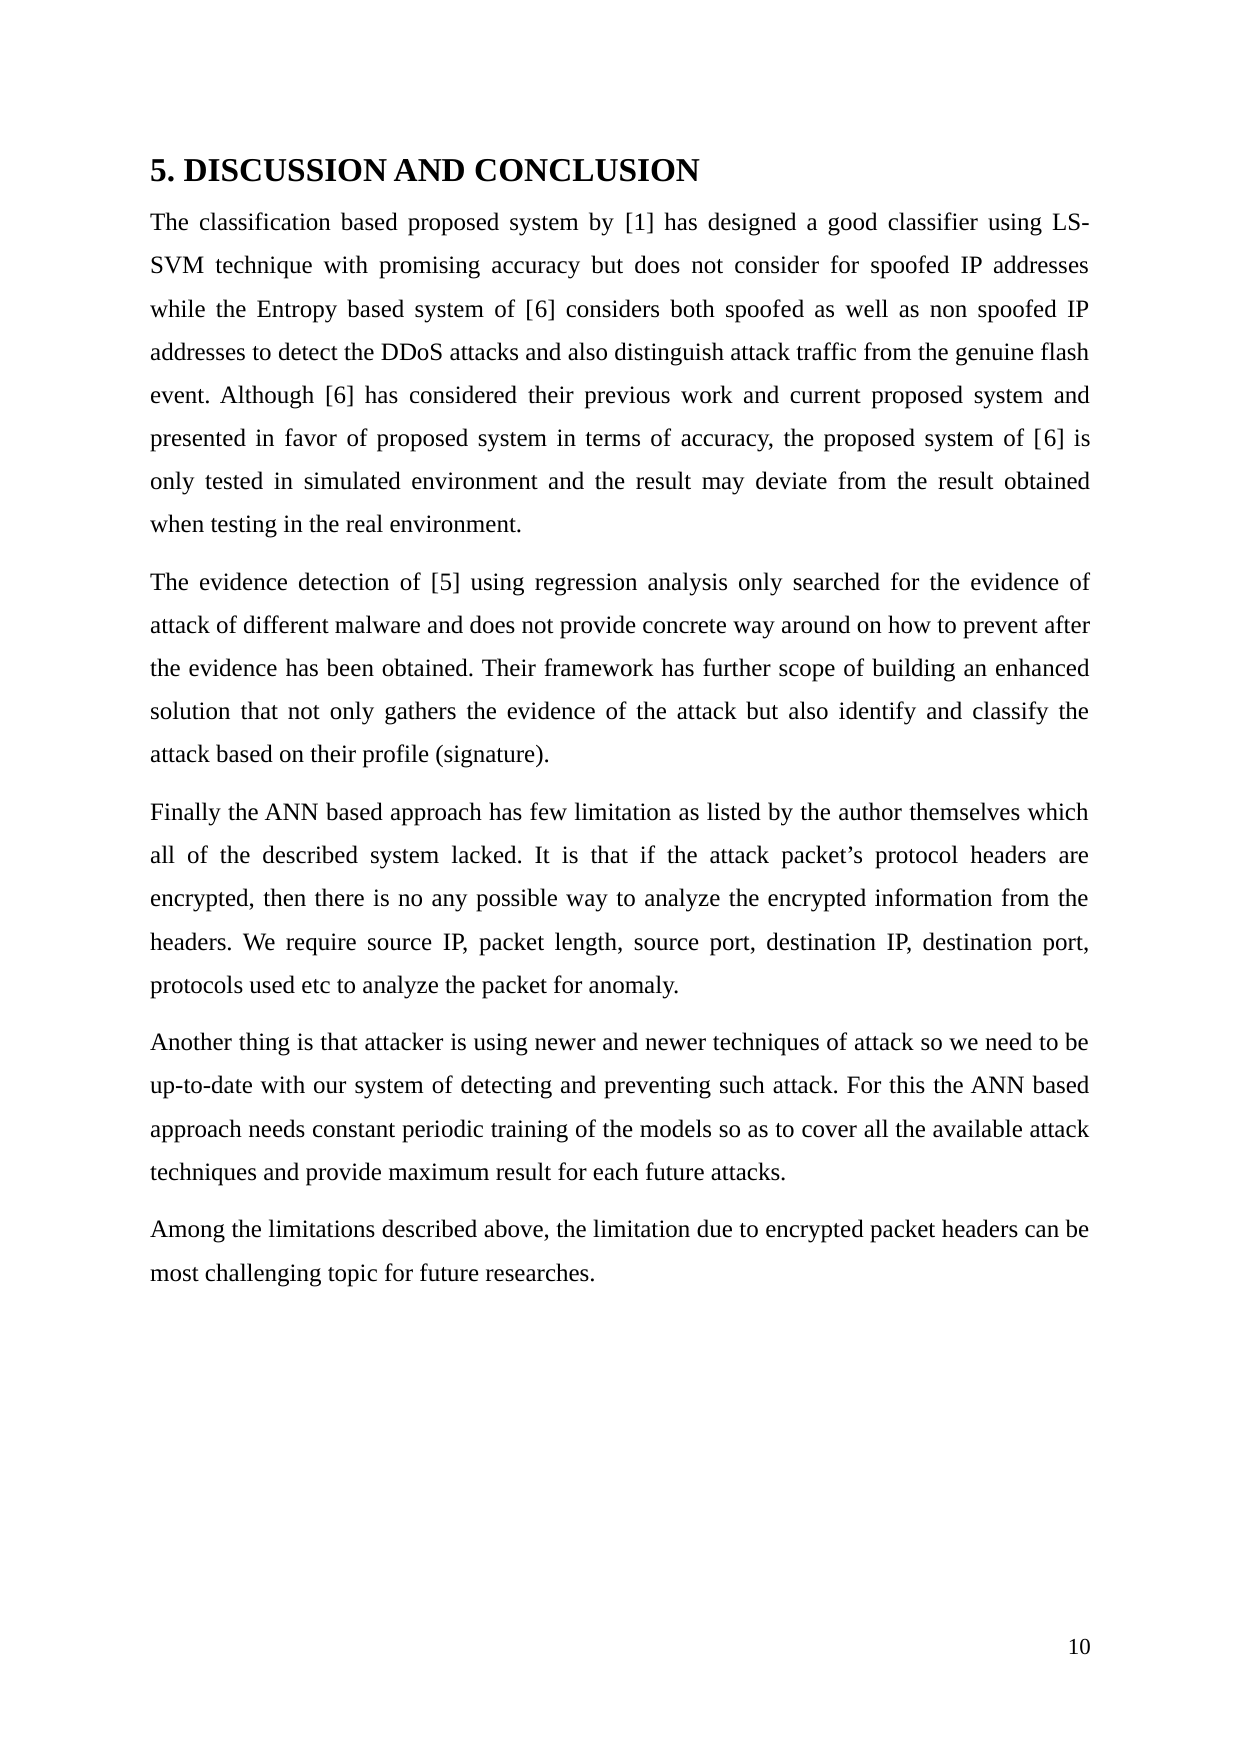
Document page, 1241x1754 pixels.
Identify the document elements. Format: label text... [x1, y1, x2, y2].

text Another thing is that attacker is using newer and newer techniques of attack so we need to be up-to-date with our system of detecting and preventing such attack. For this the ANN based approach needs constant periodic training of the models so as to cover all the available attack techniques and provide maximum result for each future attacks. [150, 1027, 1091, 1186]
text Finally the ANN based approach has few limitation as listed by the author themselves which all of the described system lacked. It is that if the attack packet’s protocol headers are encrypted, then there is no any possible way to analyze the encrypted information from the headers. We require source IP, packet length, source port, destination IP, destination port, protocols used etc to analyze the packet for anomaly. [150, 797, 1091, 998]
subtitle 5. DISCUSSION AND CONCLUSION [150, 150, 1091, 188]
text Among the limitations described above, the limitation due to encrypted packet headers can be most challenging topic for future researches. [150, 1214, 1091, 1286]
text The evidence detection of [5] using regression analysis only searched for the evidence of attack of different malware and does not provide concrete way around on how to prevent after the evidence has been obtained. Their framework has further scope of building an enhanced solution that not only gathers the evidence of the attack but also identify and classify the attack based on their profile (signature). [150, 567, 1091, 768]
text The classification based proposed system by [1] has designed a good classifier using LS-SVM technique with promising accuracy but does not consider for spoofed IP addresses while the Entropy based system of [6] considers both spoofed as well as non spoofed IP addresses to detect the DDoS attacks and also distinguish attack traffic from the genuine flash event. Although [6] has considered their previous work and current proposed system and presented in favor of proposed system in terms of accuracy, the proposed system of [6] is only tested in simulated environment and the result may deviate from the result obtained when testing in the real environment. [150, 207, 1091, 538]
